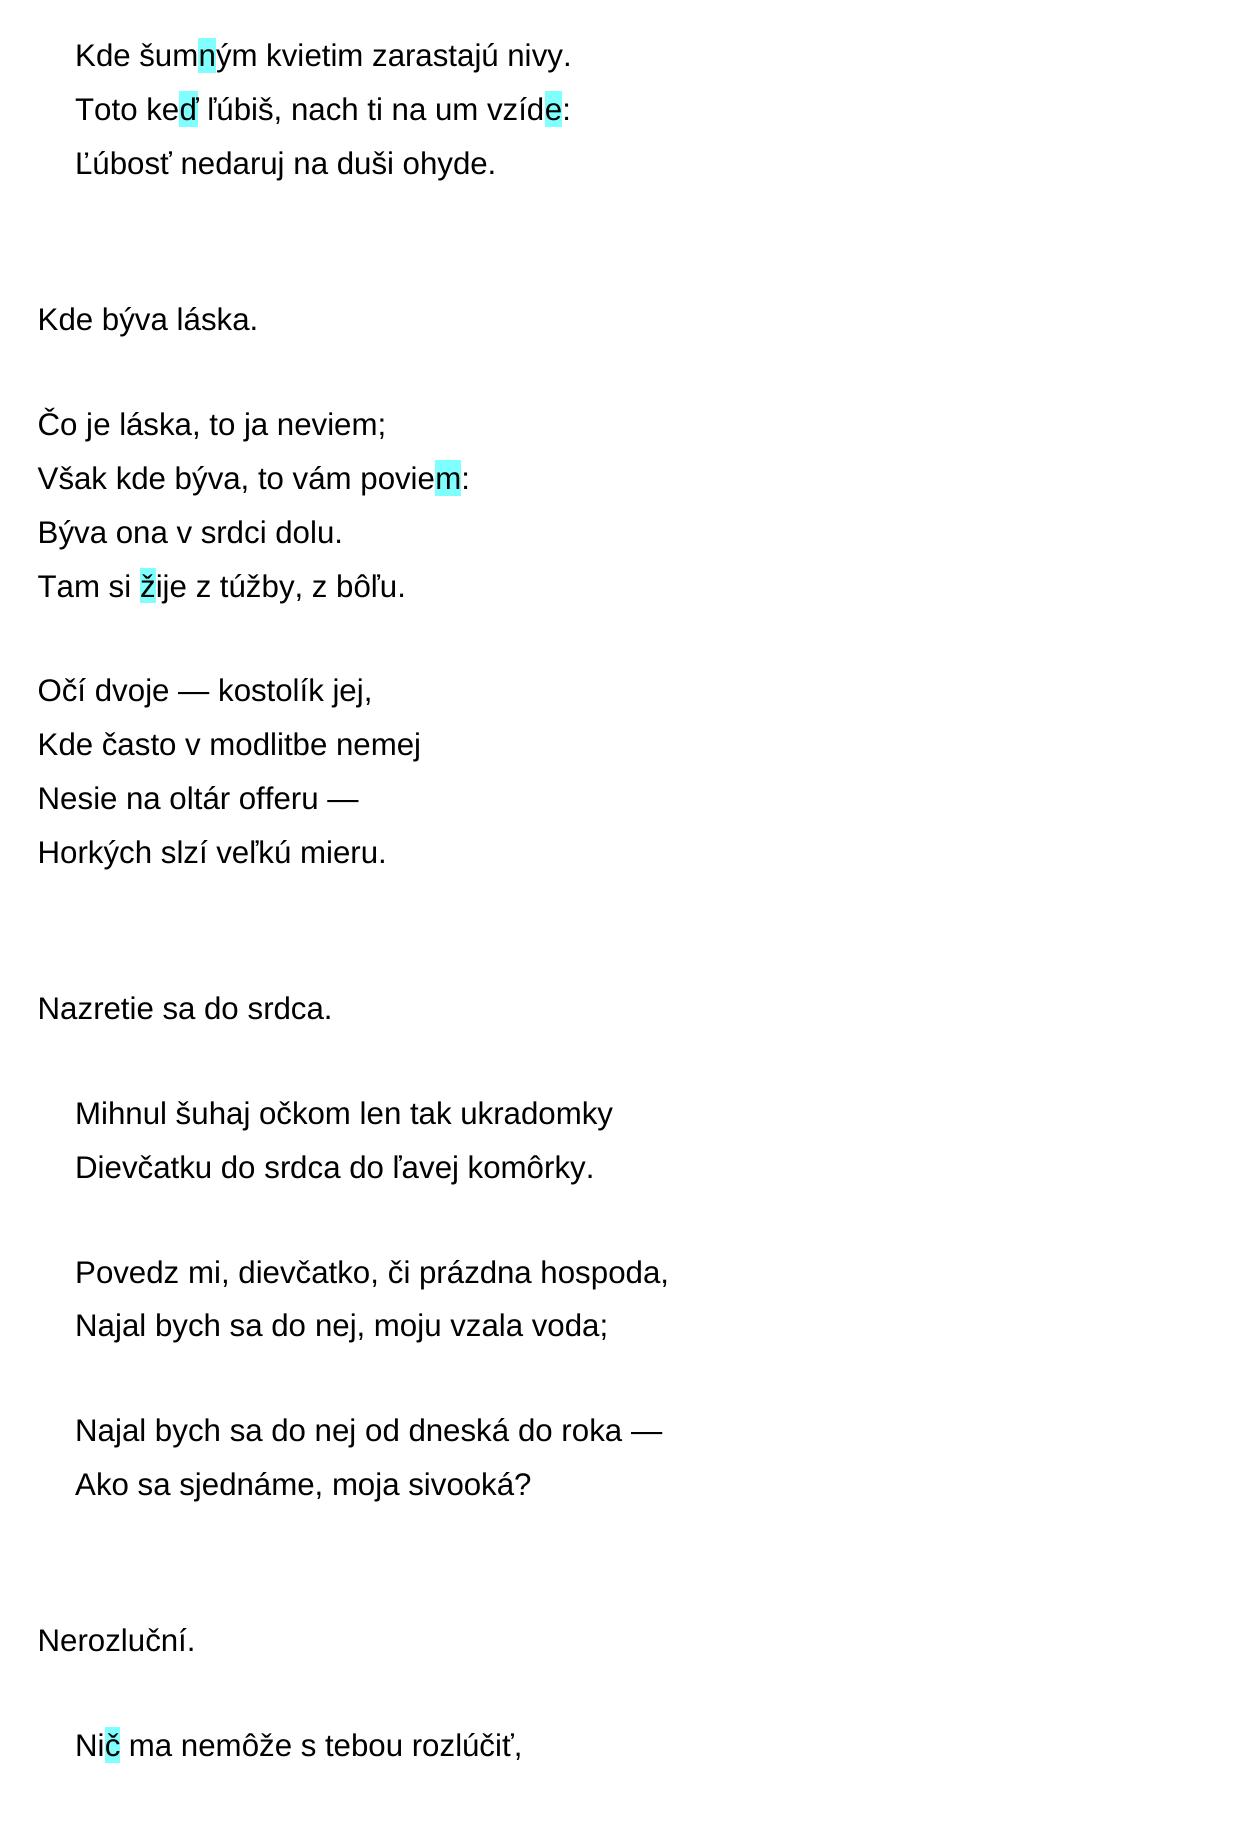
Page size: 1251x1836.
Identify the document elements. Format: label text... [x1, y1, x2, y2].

text Mihnul šuhaj očkom len tak ukradomky [37, 1095, 1130, 1131]
text Povedz mi, dievčatko, či prázdna hospoda, [37, 1254, 1130, 1289]
text Však kde býva, to vám poviem: [37, 460, 1130, 496]
text Dievčatku do srdca do ľavej komôrky. [37, 1149, 1130, 1185]
text Toto keď ľúbiš, nach ti na um vzíde: [37, 91, 1130, 127]
text Nerozluční. [37, 1622, 1130, 1658]
text Kde býva láska. [37, 301, 1130, 337]
text Ako sa sjednáme, moja sivooká? [37, 1466, 1130, 1502]
text Nesie na oltár offeru — [37, 780, 1130, 816]
text Najal bych sa do nej od dneská do roka — [37, 1412, 1130, 1448]
text Horkých slzí veľkú mieru. [37, 834, 1130, 870]
text Očí dvoje — kostolík jej, [37, 672, 1130, 708]
text Kde šumným kvietim zarastajú nivy. [37, 37, 1130, 73]
text Čo je láska, to ja neviem; [37, 406, 1130, 442]
text Nič ma nemôže s tebou rozlúčiť, [37, 1727, 1130, 1763]
text Tam si žije z túžby, z bôľu. [37, 568, 1130, 603]
text Ľúbosť nedaruj na duši ohyde. [37, 145, 1130, 181]
text Nazretie sa do srdca. [37, 990, 1130, 1026]
text Kde často v modlitbe nemej [37, 726, 1130, 762]
text Býva ona v srdci dolu. [37, 514, 1130, 550]
text Najal bych sa do nej, moju vzala voda; [37, 1307, 1130, 1343]
